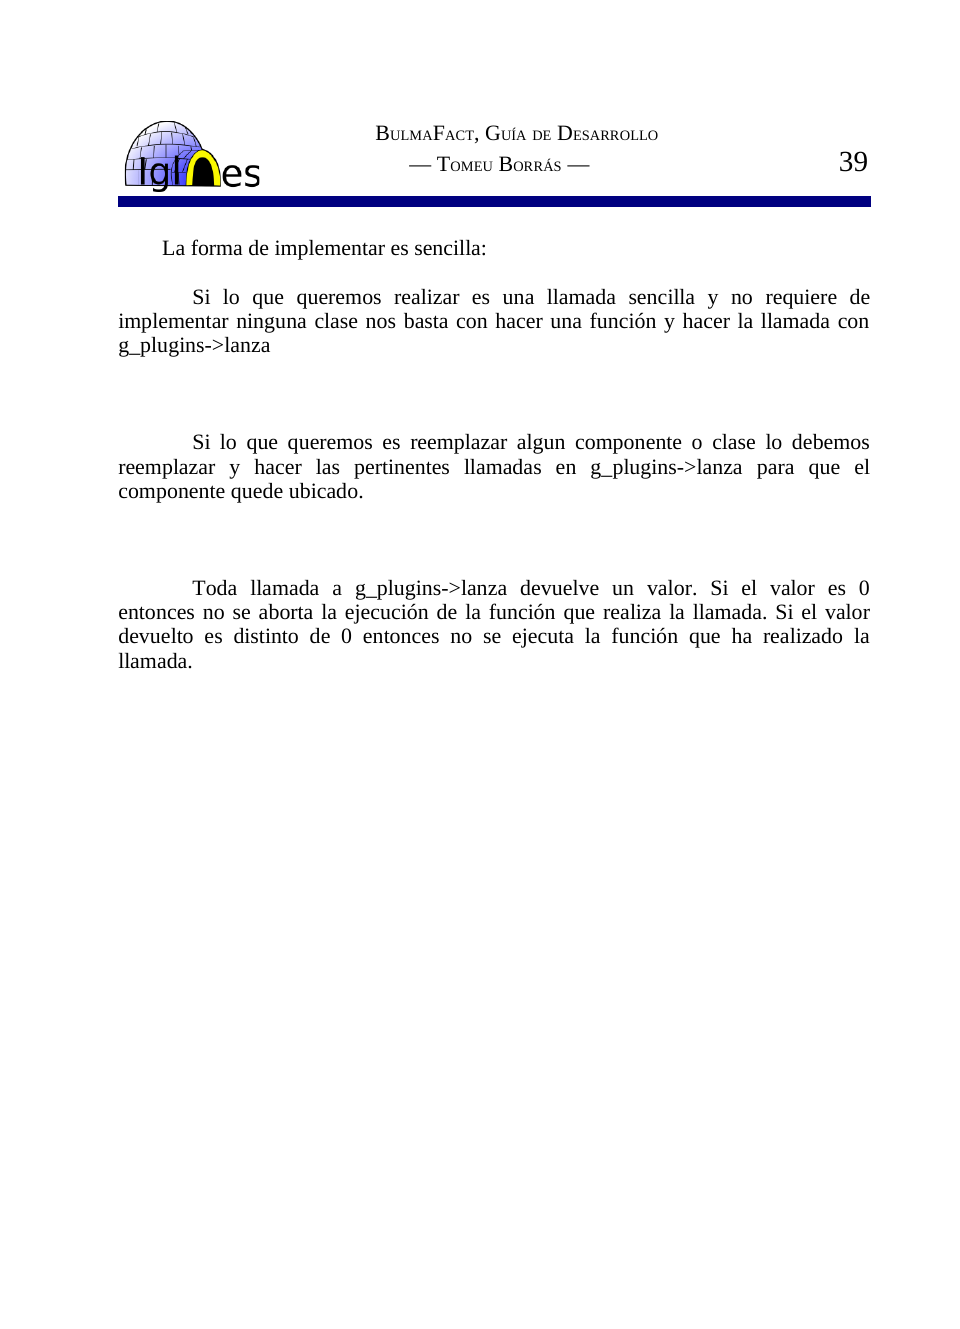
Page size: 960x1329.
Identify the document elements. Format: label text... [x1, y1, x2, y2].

text Toda llamada a g_plugins->lanza devuelve un valor. Si el valor es 0 entonces no se aborta la ejecución de la función que realiza la llamada. Si el valor devuelto es distinto de 0 entonces no se ejecuta la función que ha realizado la llamada. [118, 564, 871, 673]
text La forma de implementar es sencilla: [118, 236, 871, 260]
text Si lo que queremos es reemplazar algun componente o clase lo debemos reemplazar y hacer las pertinentes llamadas en g_plugins->lanza para que el componente quede ubicado. [118, 418, 871, 503]
text Si lo que queremos realizar es una llamada sencilla y no requiere de implementar ninguna clase nos basta con hacer una función y hacer la llamada con g_plugins->lanza [118, 273, 871, 357]
picture [124, 121, 260, 192]
